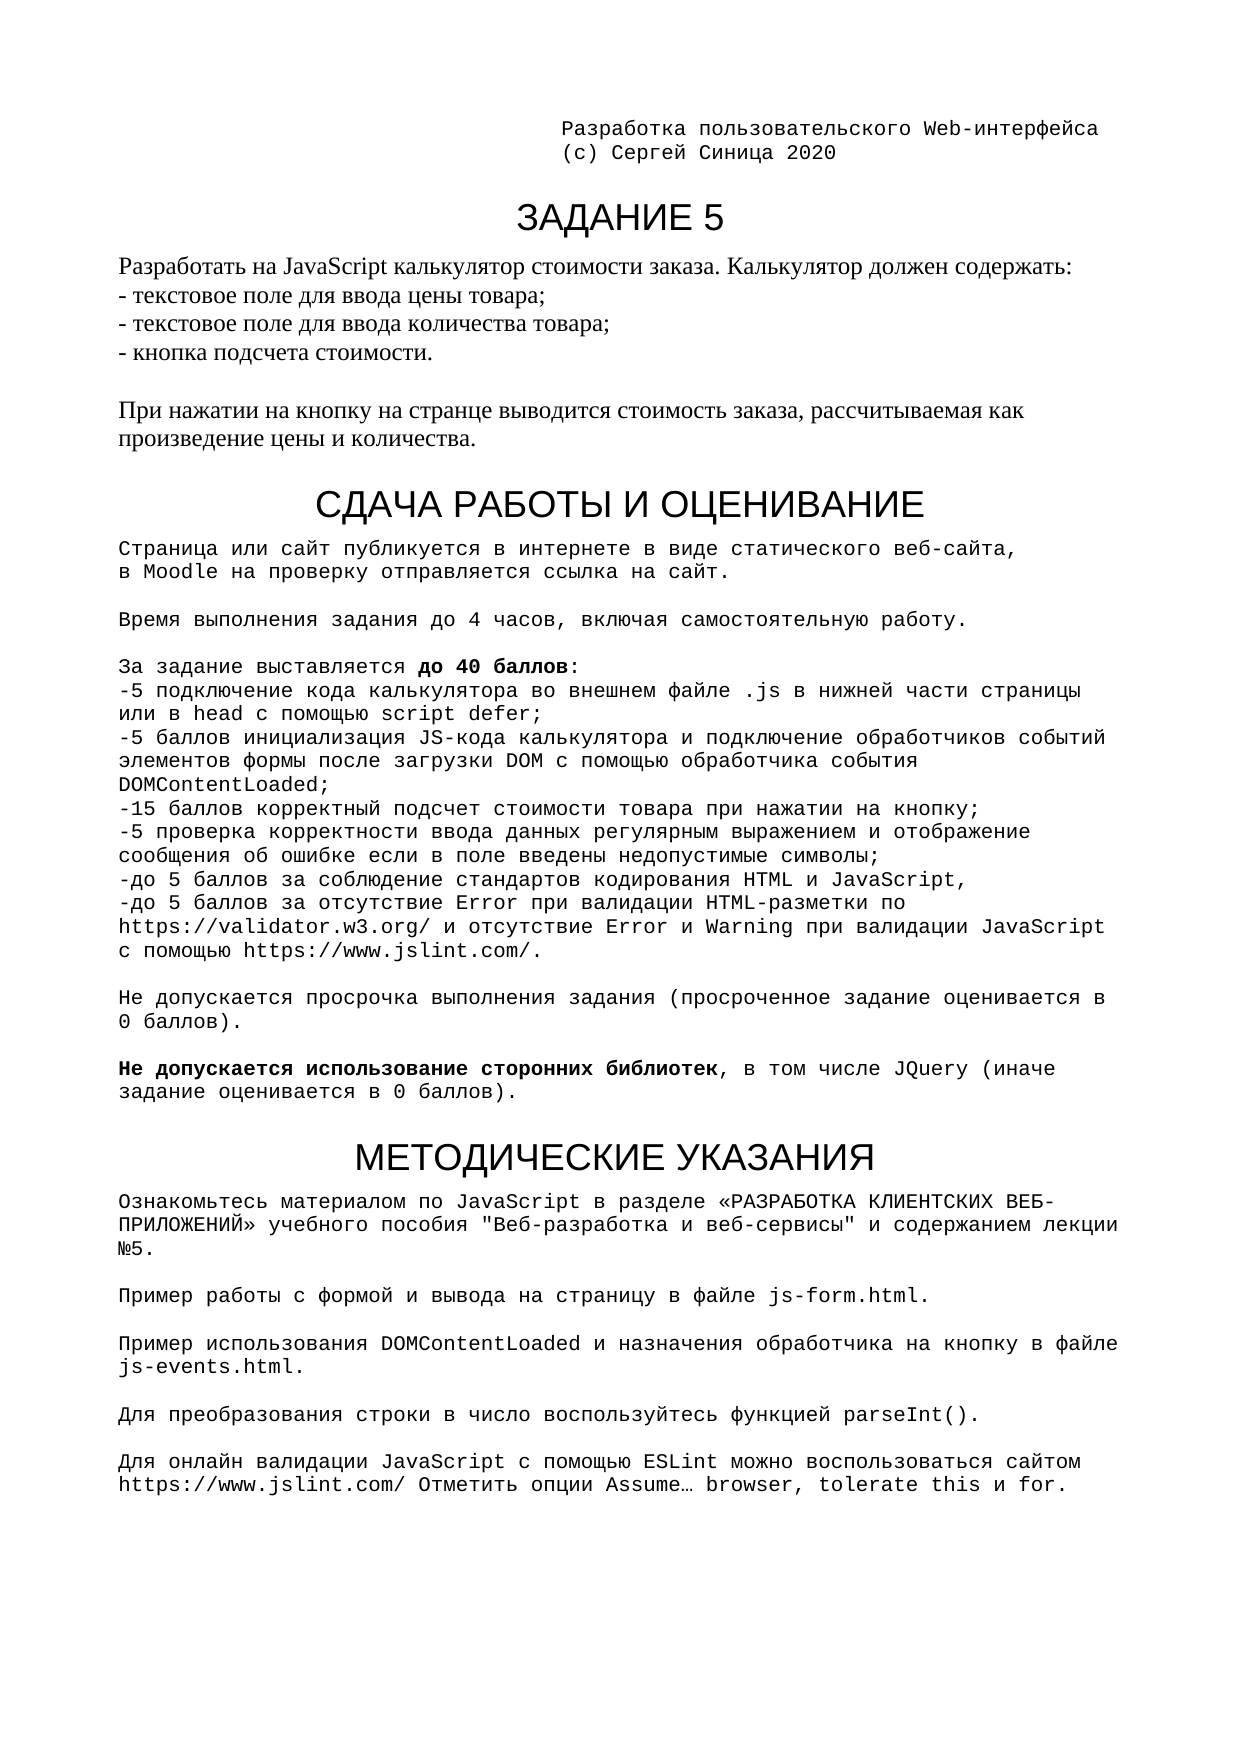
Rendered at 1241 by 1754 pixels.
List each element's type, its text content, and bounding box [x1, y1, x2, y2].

subtitle СДАЧА РАБОТЫ И ОЦЕНИВАНИЕ [118, 482, 1122, 525]
text Время выполнения задания до 4 часов, включая самостоятельную работу. [118, 609, 1122, 632]
text - текстовое поле для ввода цены товара; [118, 280, 1122, 308]
text -15 баллов корректный подсчет стоимости товара при нажатии на кнопку; [118, 798, 1122, 821]
text Разработка пользовательского Web-интерфейса [561, 118, 1122, 142]
subtitle МЕТОДИЧЕСКИЕ УКАЗАНИЯ [118, 1135, 1122, 1178]
text Ознакомьтесь материалом по JavaScript в разделе «РАЗРАБОТКА КЛИЕНТСКИХ ВЕБ-ПРИЛОЖЕНИЙ» учебного пособия "Веб-разработка и веб-сервисы" и содержанием лекции №5. [118, 1191, 1122, 1262]
text Не допускается использование сторонних библиотек, в том числе JQuery (иначе задание оценивается в 0 баллов). [118, 1058, 1122, 1105]
text -5 баллов инициализация JS-кода калькулятора и подключение обработчиков событий элементов формы после загрузки DOM с помощью обработчика события DOMContentLoaded; [118, 727, 1122, 798]
text Разработать на JavaScript калькулятор стоимости заказа. Калькулятор должен содержать: [118, 251, 1122, 280]
text -до 5 баллов за соблюдение стандартов кодирования HTML и JavaScript, [118, 869, 1122, 892]
text (с) Сергей Синица 2020 [561, 142, 1122, 165]
text Для онлайн валидации JavaScript с помощью ESLint можно воспользоваться сайтом https://www.jslint.com/ Отметить опции Assume… browser, tolerate this и for. [118, 1451, 1122, 1498]
text в Moodle на проверку отправляется ссылка на сайт. [118, 561, 1122, 585]
text Не допускается просрочка выполнения задания (просроченное задание оценивается в 0 баллов). [118, 987, 1122, 1034]
text -5 подключение кода калькулятора во внешнем файле .js в нижней части страницы или в head с помощью script defer; [118, 679, 1122, 727]
text -до 5 баллов за отсутствие Error при валидации HTML-разметки по https://validator.w3.org/ и отсутствие Error и Warning при валидации JavaScript с помощью https://www.jslint.com/. [118, 892, 1122, 963]
text Страница или сайт публикуется в интернете в виде статического веб-сайта, [118, 538, 1122, 561]
text Пример работы с формой и вывода на страницу в файле js-form.html. [118, 1285, 1122, 1309]
text За задание выставляется до 40 баллов: [118, 656, 1122, 679]
subtitle ЗАДАНИЕ 5 [118, 195, 1122, 238]
text - текстовое поле для ввода количества товара; [118, 308, 1122, 337]
text Пример использования DOMContentLoaded и назначения обработчика на кнопку в файле js-events.html. [118, 1333, 1122, 1380]
text - кнопка подсчета стоимости. [118, 337, 1122, 366]
text Для преобразования строки в число воспользуйтесь функцией parseInt(). [118, 1403, 1122, 1427]
text При нажатии на кнопку на странце выводится стоимость заказа, рассчитываемая как произведение цены и количества. [118, 395, 1122, 452]
text -5 проверка корректности ввода данных регулярным выражением и отображение сообщения об ошибке если в поле введены недопустимые символы; [118, 821, 1122, 869]
